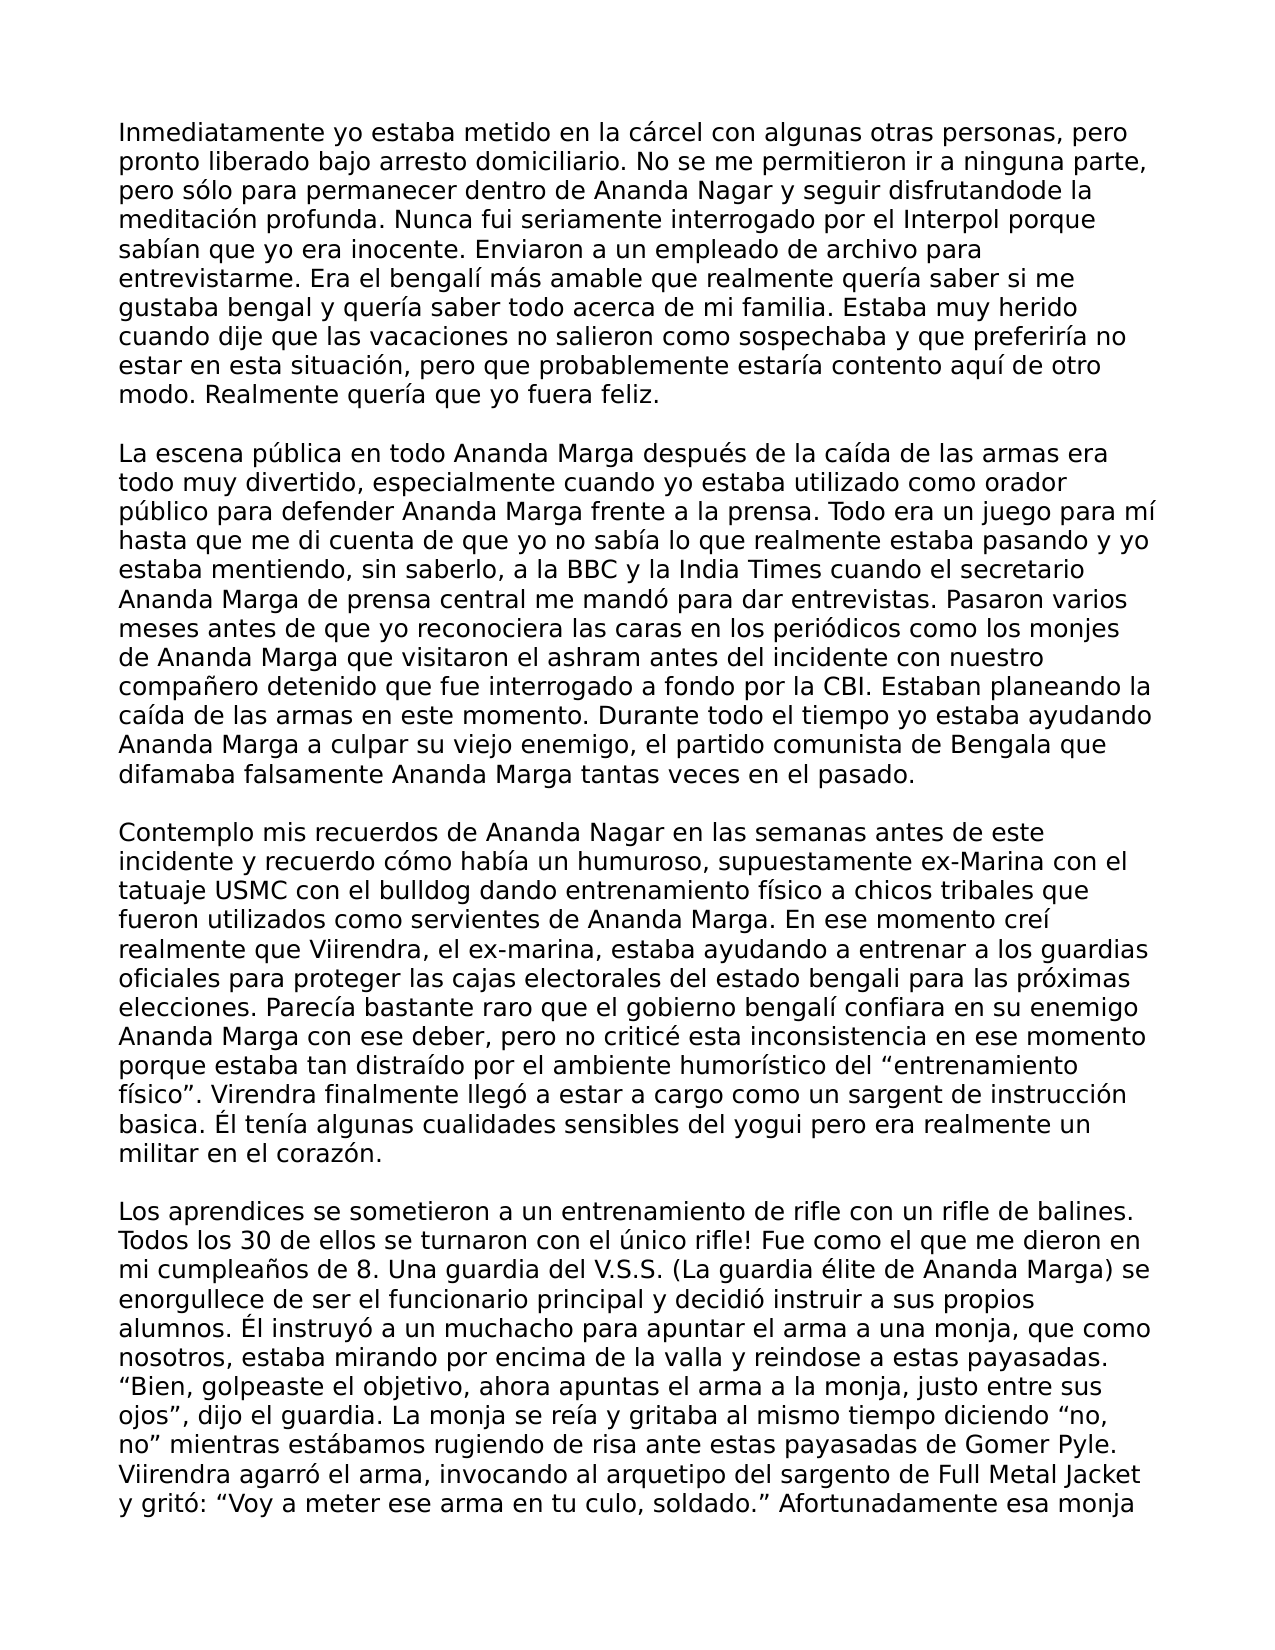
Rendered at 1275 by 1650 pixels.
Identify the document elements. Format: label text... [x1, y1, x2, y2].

text Inmediatamente yo estaba metido en la cárcel con algunas otras personas, pero pronto liberado bajo arresto domiciliario. No se me permitieron ir a ninguna parte, pero sólo para permanecer dentro de Ananda Nagar y seguir disfrutandode la meditación profunda. Nunca fui seriamente interrogado por el Interpol porque sabían que yo era inocente. Enviaron a un empleado de archivo para entrevistarme. Era el bengalí más amable que realmente quería saber si me gustaba bengal y quería saber todo acerca de mi familia. Estaba muy herido cuando dije que las vacaciones no salieron como sospechaba y que preferiría no estar en esta situación, pero que probablemente estaría contento aquí de otro modo. Realmente quería que yo fuera feliz. La escena pública en todo Ananda Marga después de la caída de las armas era todo muy divertido, especialmente cuando yo estaba utilizado como orador público para defender Ananda Marga frente a la prensa. Todo era un juego para mí hasta que me di cuenta de que yo no sabía lo que realmente estaba pasando y yo estaba mentiendo, sin saberlo, a la BBC y la India Times cuando el secretario Ananda Marga de prensa central me mandó para dar entrevistas. Pasaron varios meses antes de que yo reconociera las caras en los periódicos como los monjes de Ananda Marga que visitaron el ashram antes del incidente con nuestro compañero detenido que fue interrogado a fondo por la CBI. Estaban planeando la caída de las armas en este momento. Durante todo el tiempo yo estaba ayudando Ananda Marga a culpar su viejo enemigo, el partido comunista de Bengala que difamaba falsamente Ananda Marga tantas veces en el pasado. Contemplo mis recuerdos de Ananda Nagar en las semanas antes de este incidente y recuerdo cómo había un humuroso, supuestamente ex-Marina con el tatuaje USMC con el bulldog dando entrenamiento físico a chicos tribales que fueron utilizados como servientes de Ananda Marga. En ese momento creí realmente que Viirendra, el ex-marina, estaba ayudando a entrenar a los guardias oficiales para proteger las cajas electorales del estado bengali para las próximas elecciones. Parecía bastante raro que el gobierno bengalí confiara en su enemigo Ananda Marga con ese deber, pero no criticé esta inconsistencia en ese momento porque estaba tan distraído por el ambiente humorístico del “entrenamiento físico”. Virendra finalmente llegó a estar a cargo como un sargent de instrucción basica. Él tenía algunas cualidades sensibles del yogui pero era realmente un militar en el corazón. Los aprendices se sometieron a un entrenamiento de rifle con un rifle de balines. Todos los 30 de ellos se turnaron con el único rifle! Fue como el que me dieron en mi cumpleaños de 8. Una guardia del V.S.S. (La guardia élite de Ananda Marga) se enorgullece de ser el funcionario principal y decidió instruir a sus propios alumnos. Él instruyó a un muchacho para apuntar el arma a una monja, que como nosotros, estaba mirando por encima de la valla y reindose a estas payasadas. “Bien, golpeaste el objetivo, ahora apuntas el arma a la monja, justo entre sus ojos”, dijo el guardia. La monja se reía y gritaba al mismo tiempo diciendo “no, no” mientras estábamos rugiendo de risa ante estas payasadas de Gomer Pyle. Viirendra agarró el arma, invocando al arquetipo del sargento de Full Metal Jacket y gritó: “Voy a meter ese arma en tu culo, soldado.” Afortunadamente esa monja [118, 118, 1157, 1518]
